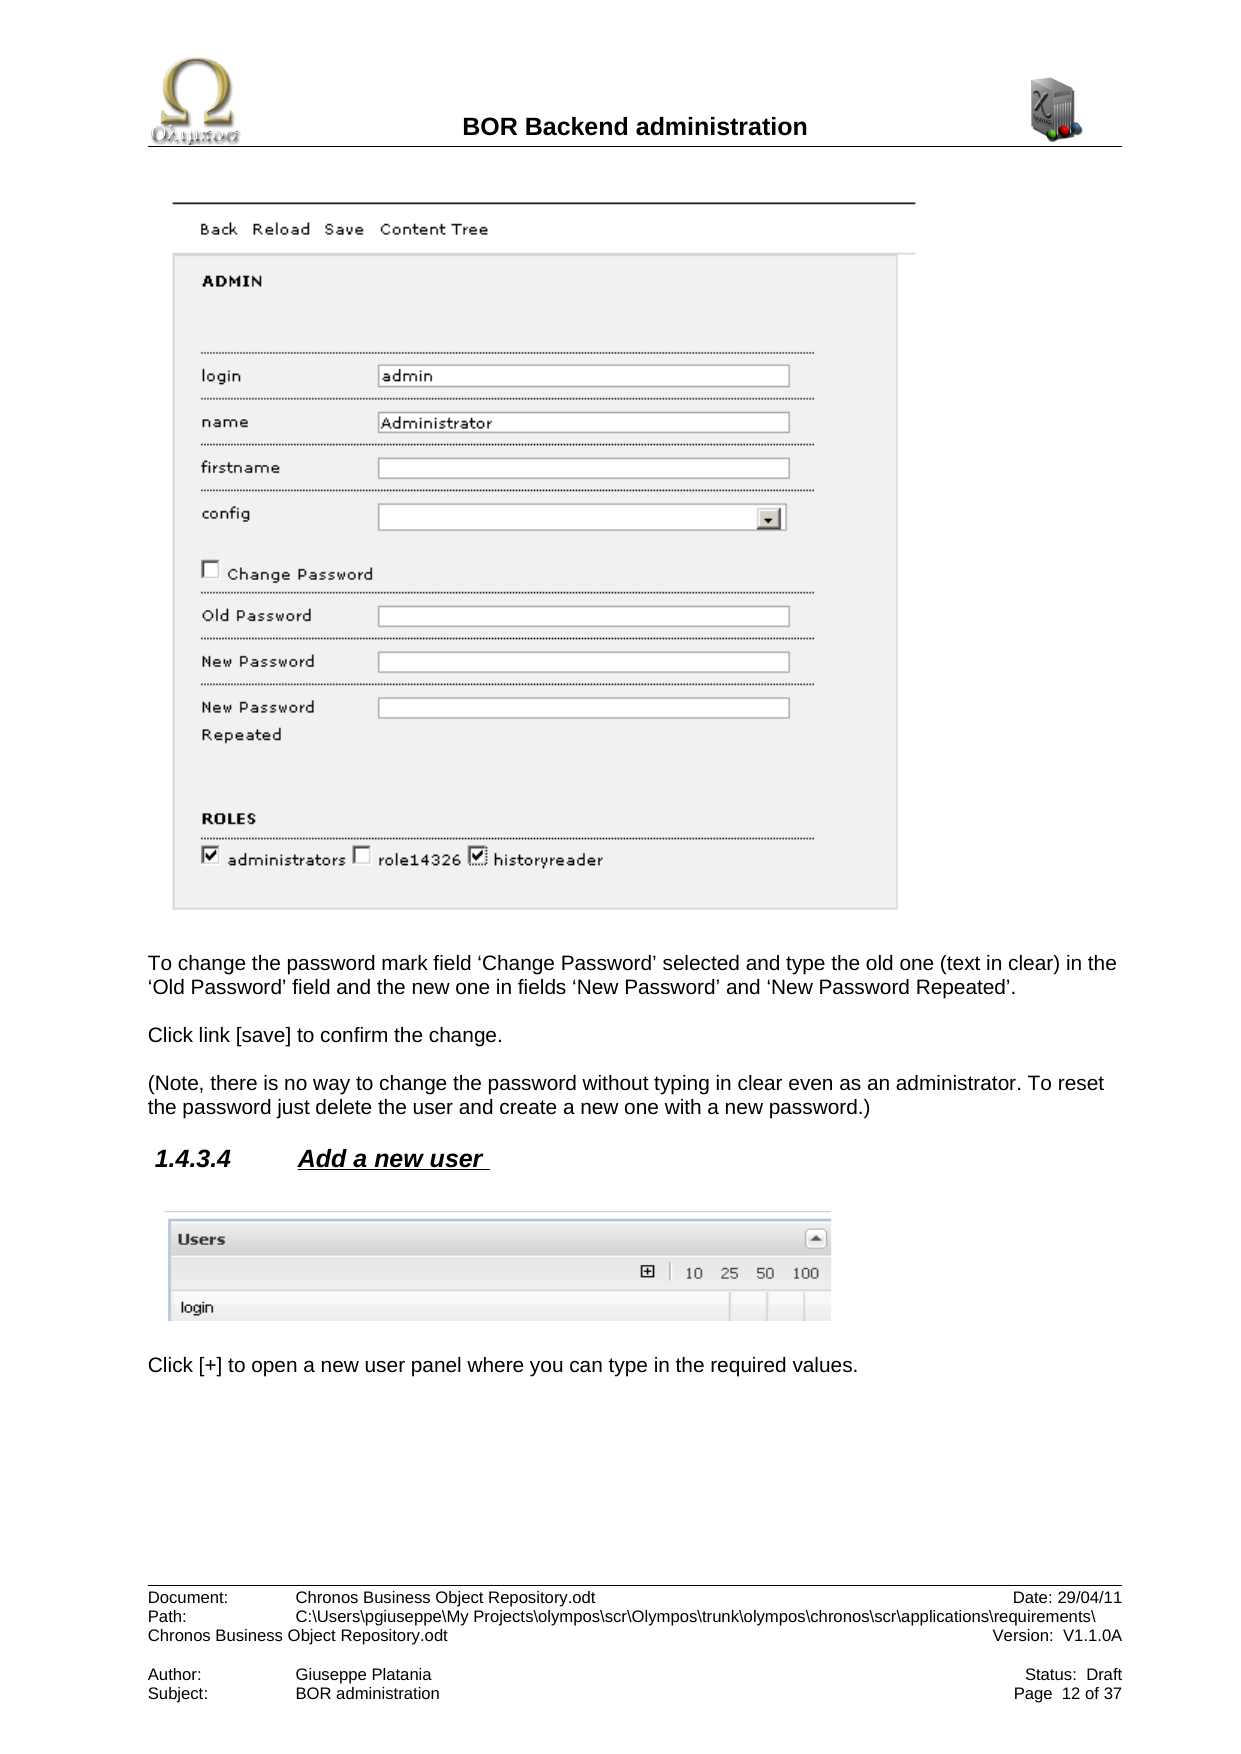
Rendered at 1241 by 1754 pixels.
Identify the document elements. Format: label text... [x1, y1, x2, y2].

text To change the password mark field ‘Change Password’ selected and type the old one (text in clear) in the ‘Old Password’ field and the new one in fields ‘New Password’ and ‘New Password Repeated’. [148, 951, 1122, 999]
text Click link [save] to confirm the change. [148, 1023, 1122, 1047]
picture [164, 186, 916, 919]
picture [164, 1211, 832, 1321]
text Click [+] to open a new user panel where you can type in the required values. [148, 1353, 1122, 1377]
picture [1029, 75, 1085, 143]
subtitle Add a new user [148, 1144, 1122, 1173]
picture [147, 55, 242, 145]
text (Note, there is no way to change the password without typing in clear even as an administrator. To reset the password just delete the user and create a new one with a new password.) [148, 1071, 1122, 1119]
